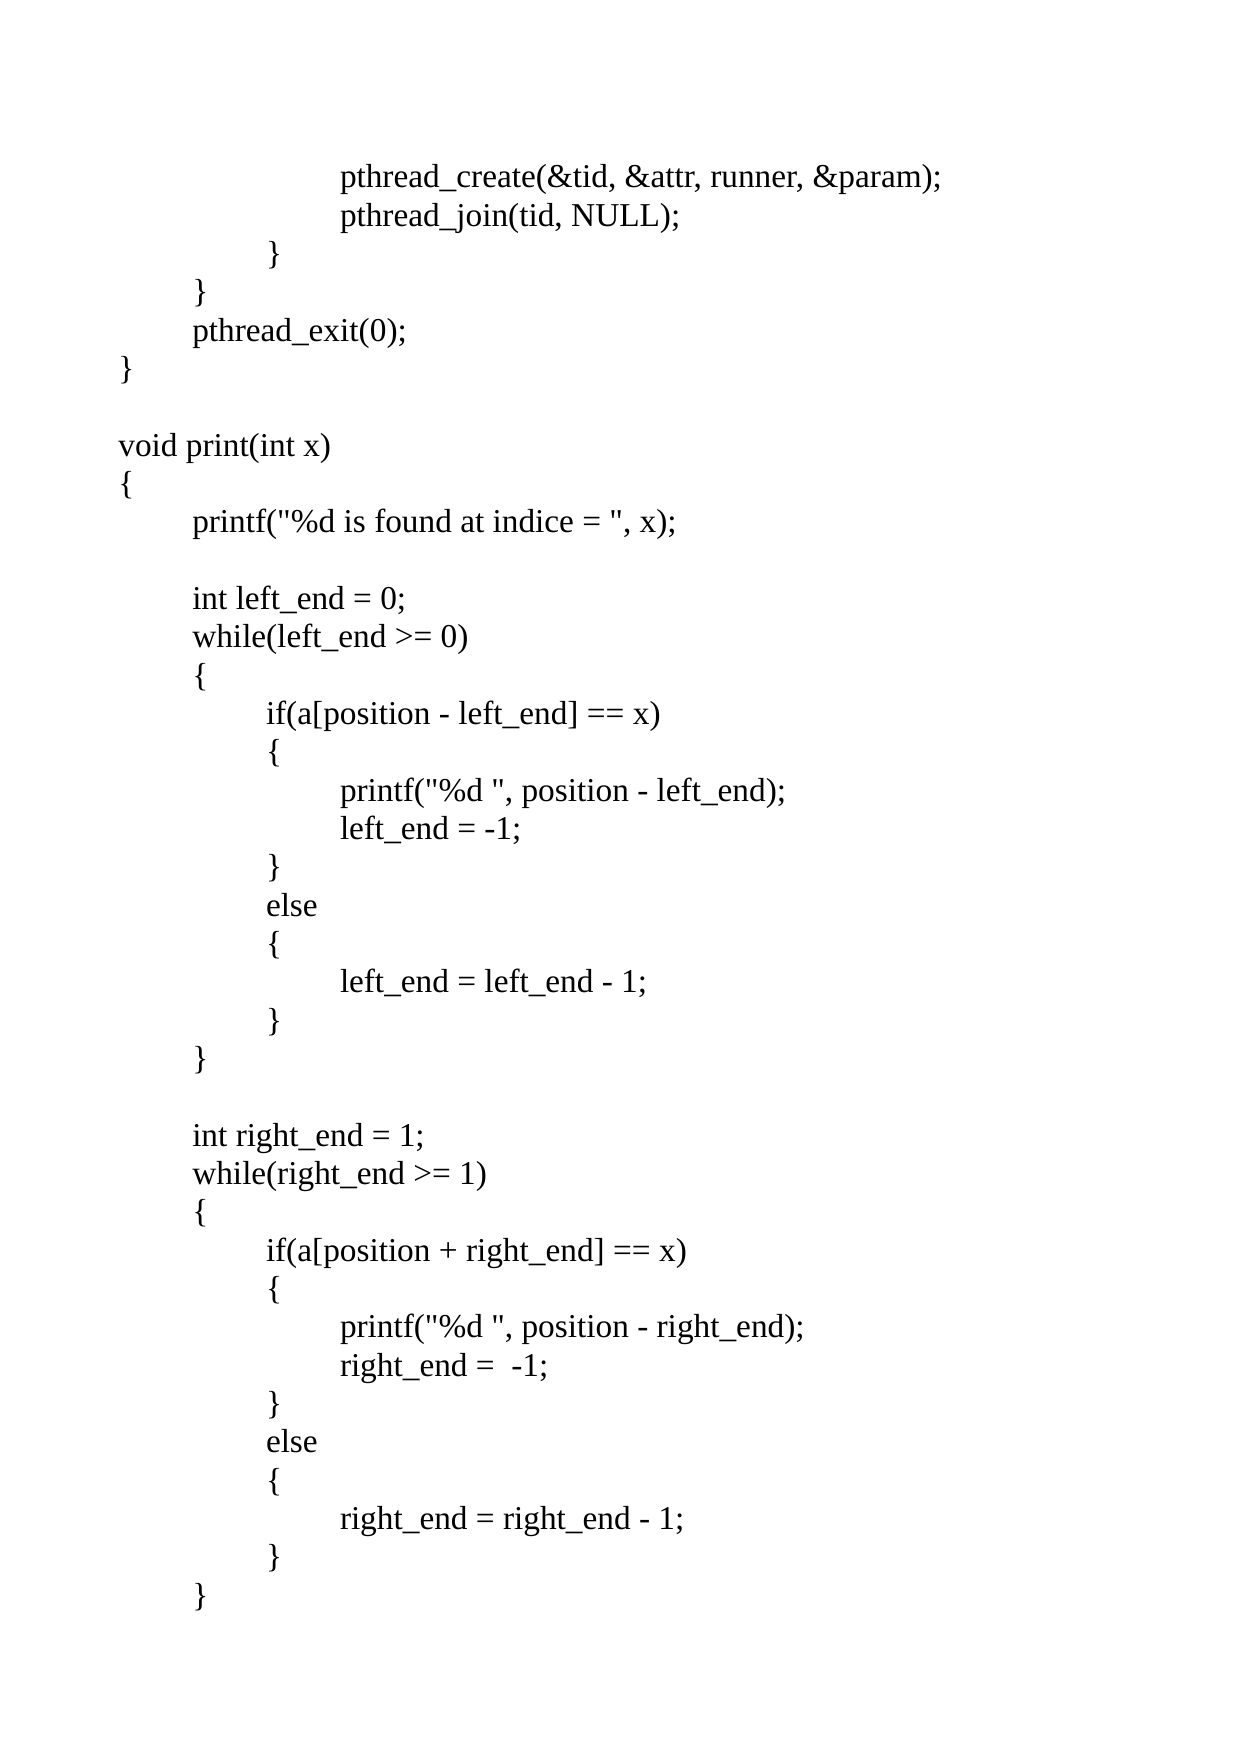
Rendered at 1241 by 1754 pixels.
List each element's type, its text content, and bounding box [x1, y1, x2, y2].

text right_end = right_end - 1; [118, 1498, 1122, 1536]
text right_end = -1; [118, 1345, 1122, 1383]
text } [118, 1575, 1122, 1613]
text { [118, 463, 1122, 501]
text } [118, 348, 1122, 386]
text else [118, 1421, 1122, 1460]
text left_end = left_end - 1; [118, 961, 1122, 1000]
text if(a[position + right_end] == x) [118, 1230, 1122, 1268]
text { [118, 1191, 1122, 1230]
text while(right_end >= 1) [118, 1153, 1122, 1191]
text } [118, 846, 1122, 885]
text int left_end = 0; [118, 578, 1122, 616]
text { [118, 1268, 1122, 1306]
text } [118, 271, 1122, 310]
text printf("%d ", position - left_end); [118, 770, 1122, 808]
text else [118, 885, 1122, 923]
text pthread_join(tid, NULL); [118, 195, 1122, 233]
text void print(int x) [118, 425, 1122, 463]
text int right_end = 1; [118, 1115, 1122, 1153]
text pthread_exit(0); [118, 310, 1122, 348]
text } [118, 233, 1122, 271]
text pthread_create(&tid, &attr, runner, &param); [118, 156, 1122, 195]
text { [118, 655, 1122, 693]
text { [118, 1460, 1122, 1498]
text left_end = -1; [118, 808, 1122, 846]
text } [118, 1000, 1122, 1038]
text printf("%d ", position - right_end); [118, 1306, 1122, 1345]
text } [118, 1038, 1122, 1076]
text } [118, 1536, 1122, 1575]
text { [118, 731, 1122, 770]
text while(left_end >= 0) [118, 616, 1122, 655]
text printf("%d is found at indice = ", x); [118, 501, 1122, 540]
text { [118, 923, 1122, 961]
text if(a[position - left_end] == x) [118, 693, 1122, 731]
text } [118, 1383, 1122, 1421]
